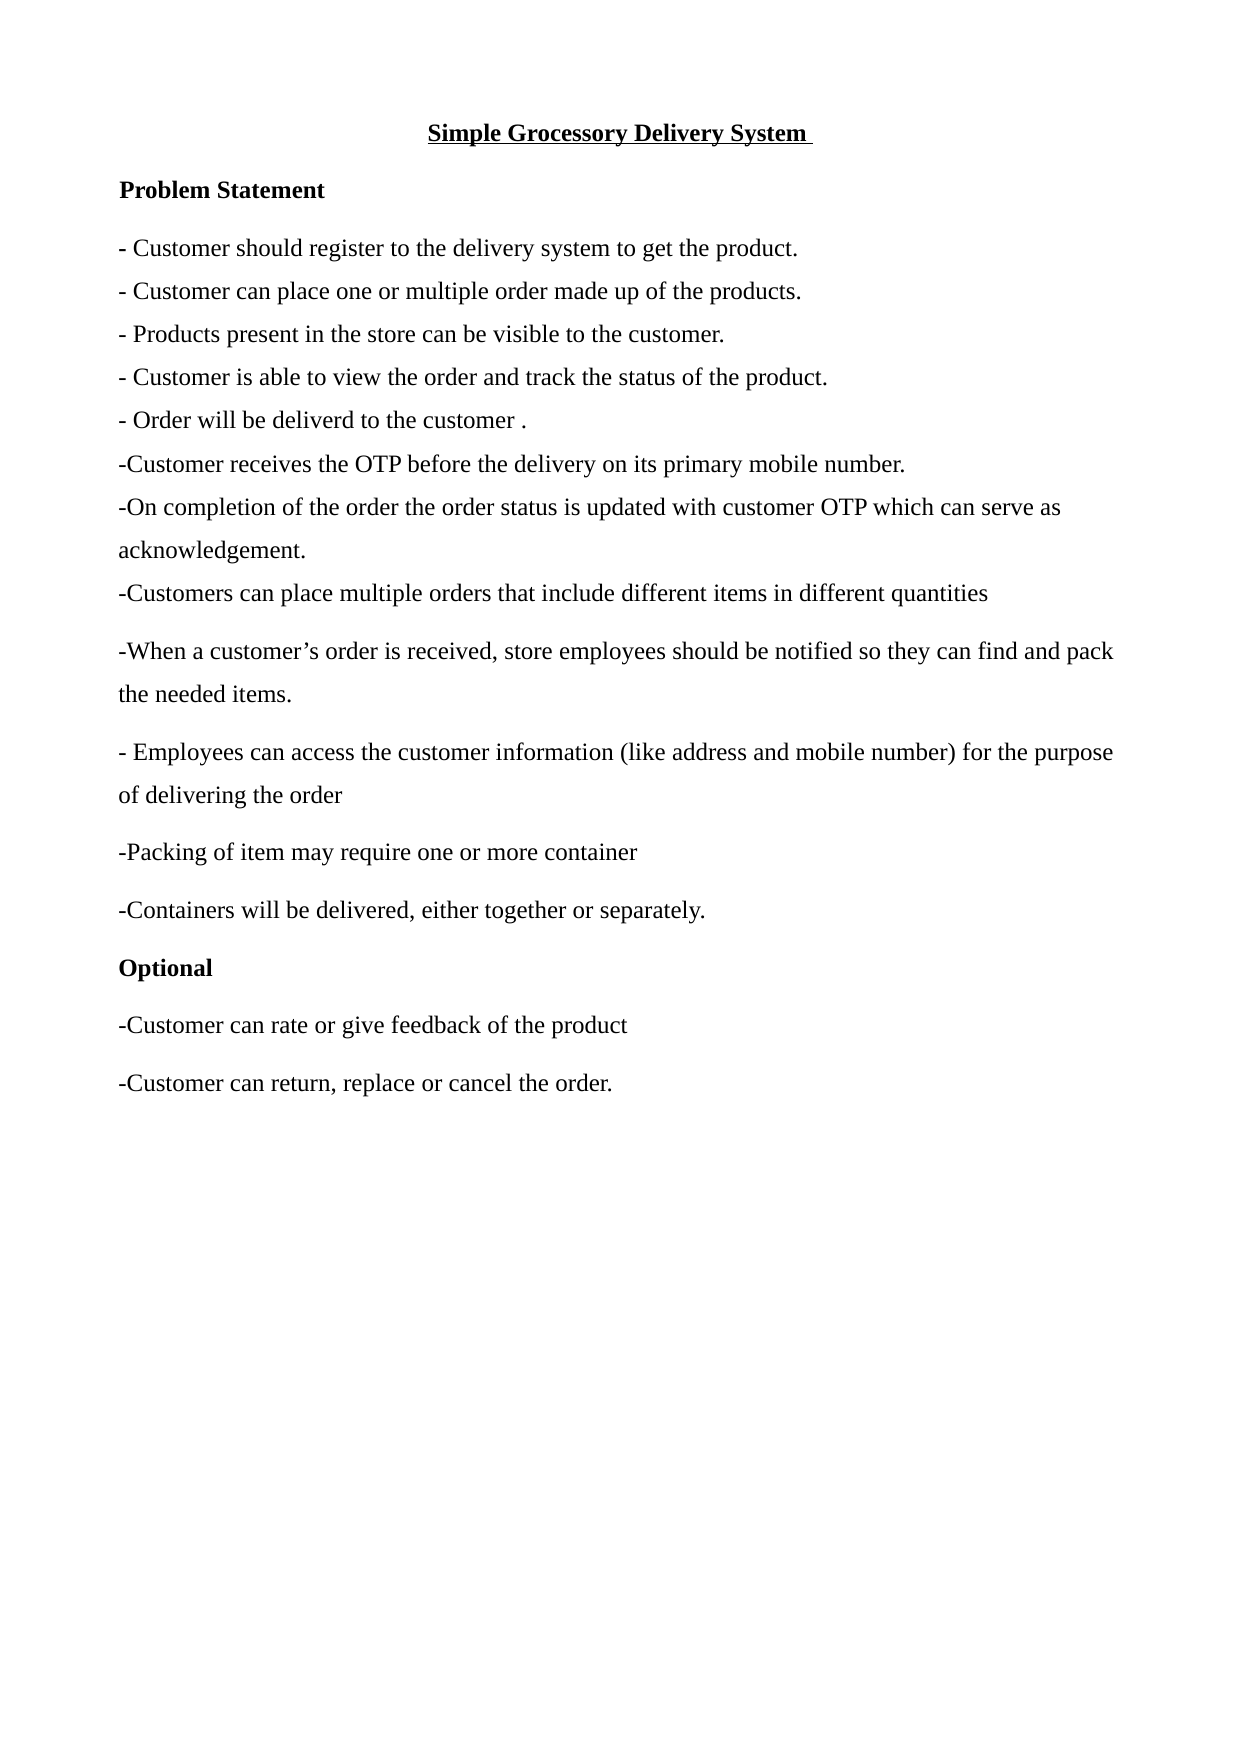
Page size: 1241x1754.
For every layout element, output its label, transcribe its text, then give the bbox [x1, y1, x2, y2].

text Optional [118, 953, 1122, 982]
text - Customer is able to view the order and track the status of the product. [118, 362, 1122, 391]
text - Order will be deliverd to the customer . [118, 406, 1122, 434]
text -On completion of the order the order status is updated with customer OTP which can serve as acknowledgement. [118, 492, 1122, 564]
text -Customer can rate or give feedback of the product [118, 1011, 1122, 1039]
text Problem Statement [119, 176, 1122, 204]
text - Customer can place one or multiple order made up of the products. [118, 276, 1122, 305]
text - Products present in the store can be visible to the customer. [118, 319, 1122, 348]
text -Containers will be delivered, either together or separately. [118, 895, 1122, 924]
text Simple Grocessory Delivery System [118, 118, 1122, 147]
text -Packing of item may require one or more container [118, 837, 1122, 866]
text -Customer receives the OTP before the delivery on its primary mobile number. [118, 449, 1122, 477]
text -Customers can place multiple orders that include different items in different quantities [118, 578, 1122, 607]
text -When a customer’s order is received, store employees should be notified so they can find and pack the needed items. [118, 636, 1122, 708]
text -Customer can return, replace or cancel the order. [118, 1068, 1122, 1097]
text - Employees can access the customer information (like address and mobile number) for the purpose of delivering the order [118, 737, 1122, 808]
text - Customer should register to the delivery system to get the product. [118, 233, 1122, 262]
